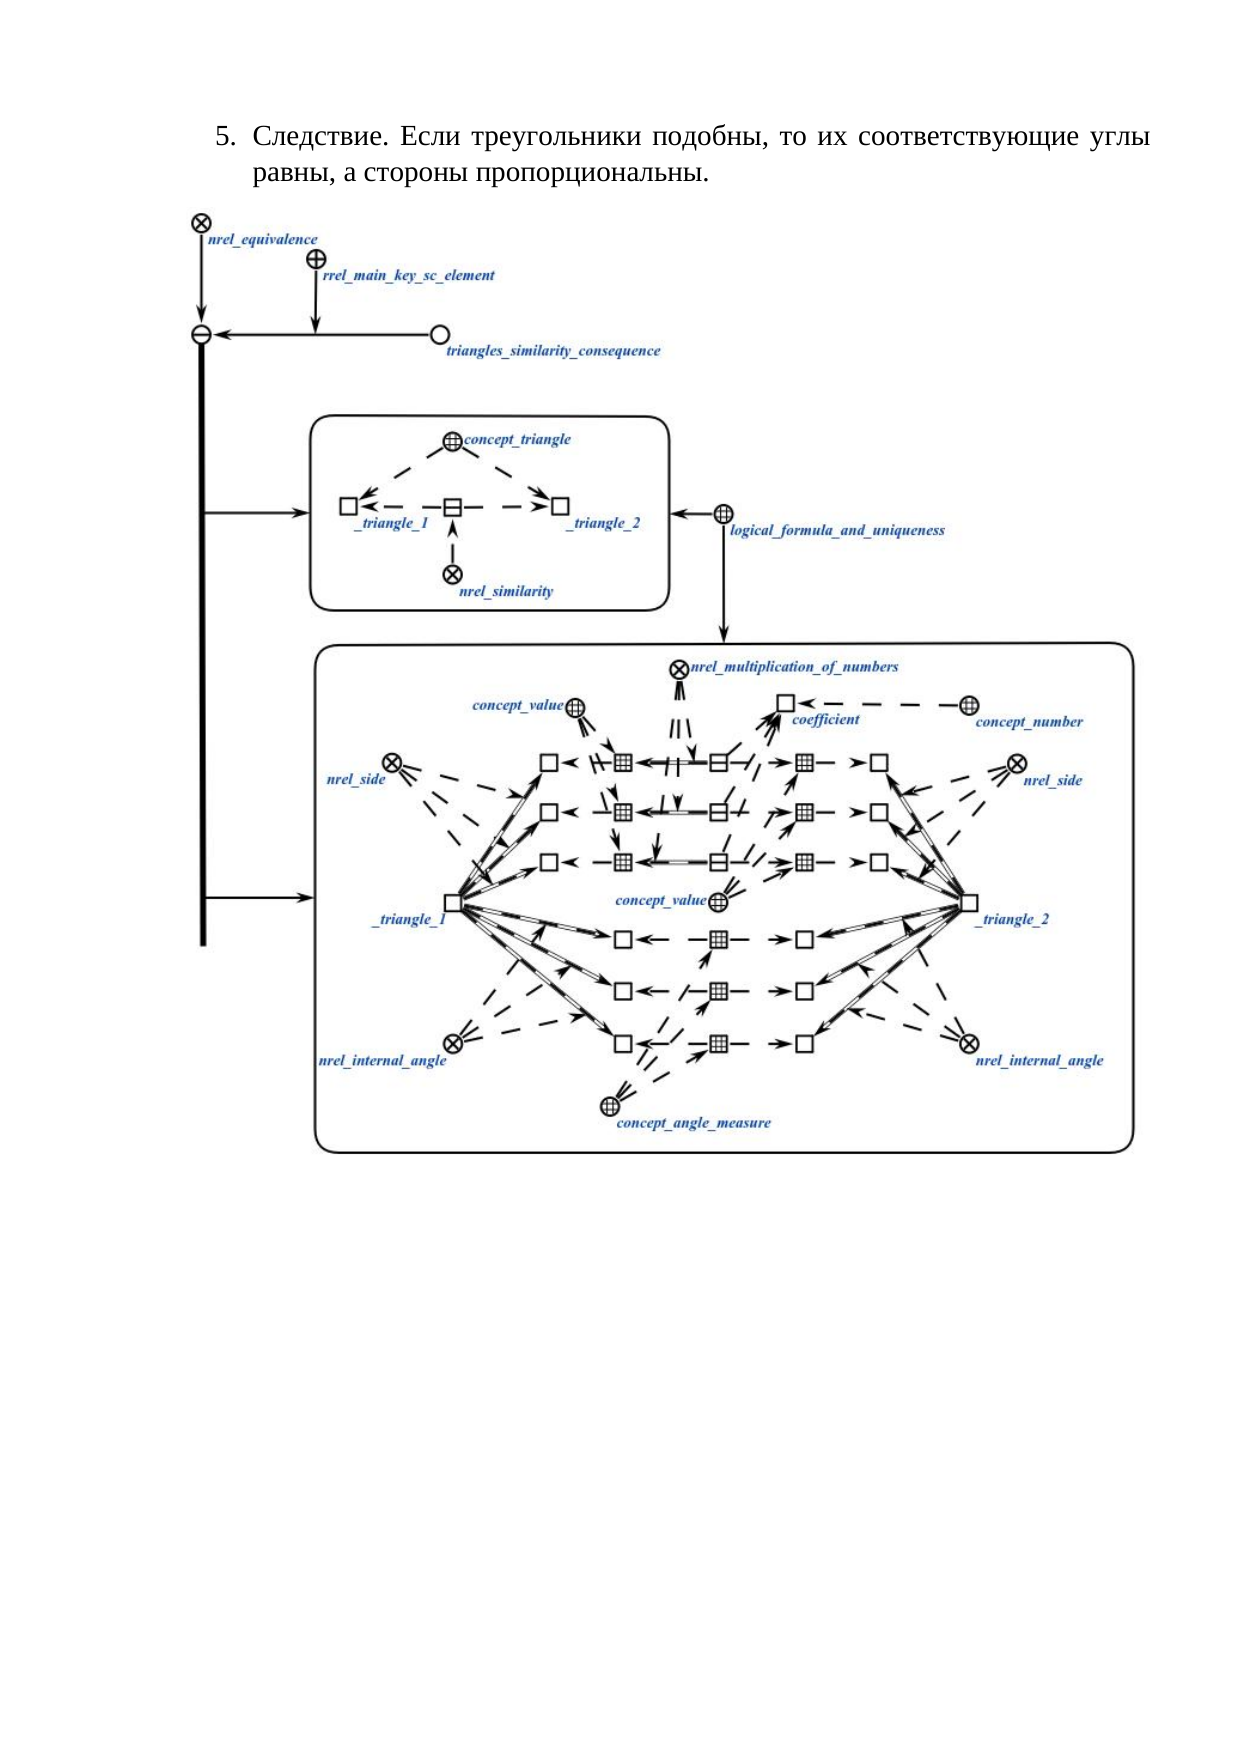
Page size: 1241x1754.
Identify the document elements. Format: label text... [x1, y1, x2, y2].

list Следствие. Если треугольники подобны, то их соответствующие углы равны, а стороны пропорциональны. [215, 118, 1152, 188]
picture [177, 207, 1152, 1172]
